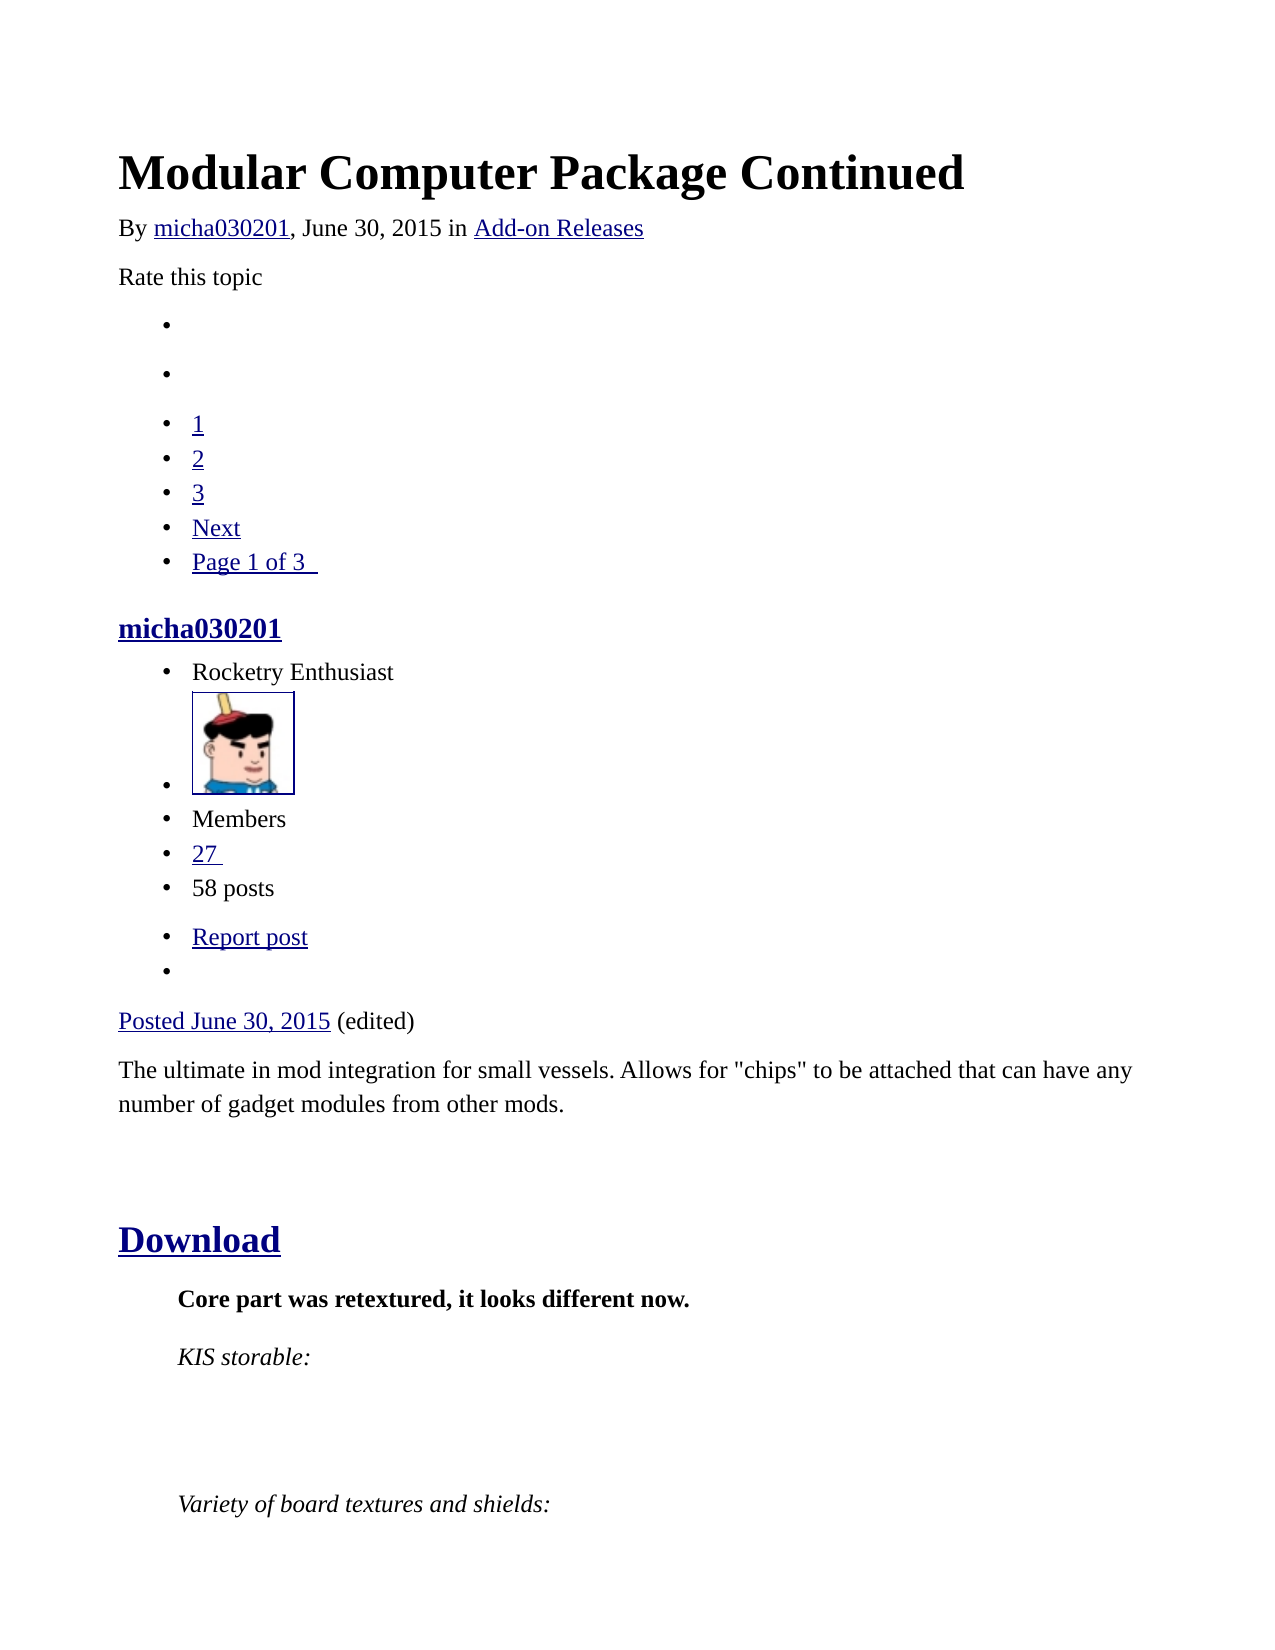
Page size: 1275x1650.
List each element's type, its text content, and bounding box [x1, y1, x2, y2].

list 27 [162, 839, 1157, 868]
list Page 1 of 3 [162, 547, 1157, 576]
text Variety of board textures and shields: [177, 1489, 1098, 1518]
subtitle Modular Computer Package Continued [118, 143, 1157, 201]
list 3 [162, 478, 1157, 507]
text KIS storable: [177, 1342, 1098, 1371]
list Report post [162, 922, 1157, 951]
list Next [162, 513, 1157, 542]
list 58 posts [162, 873, 1157, 902]
text The ultimate in mod integration for small vessels. Allows for "chips" to be attached that can have any number of gadget modules from other mods. [118, 1055, 1157, 1118]
list Members [162, 804, 1157, 833]
subtitle micha030201 [118, 611, 1157, 644]
list 2 [162, 444, 1157, 473]
text Core part was retextured, it looks different now. [177, 1284, 1098, 1313]
text Download [118, 1218, 1157, 1261]
list Rocketry Enthusiast [162, 657, 1157, 686]
list 1 [162, 409, 1157, 438]
text Posted June 30, 2015 (edited) [118, 1006, 1157, 1035]
text By micha030201, June 30, 2015 in Add-on Releases [118, 213, 1157, 242]
picture [193, 693, 293, 793]
text Rate this topic [118, 262, 1157, 291]
